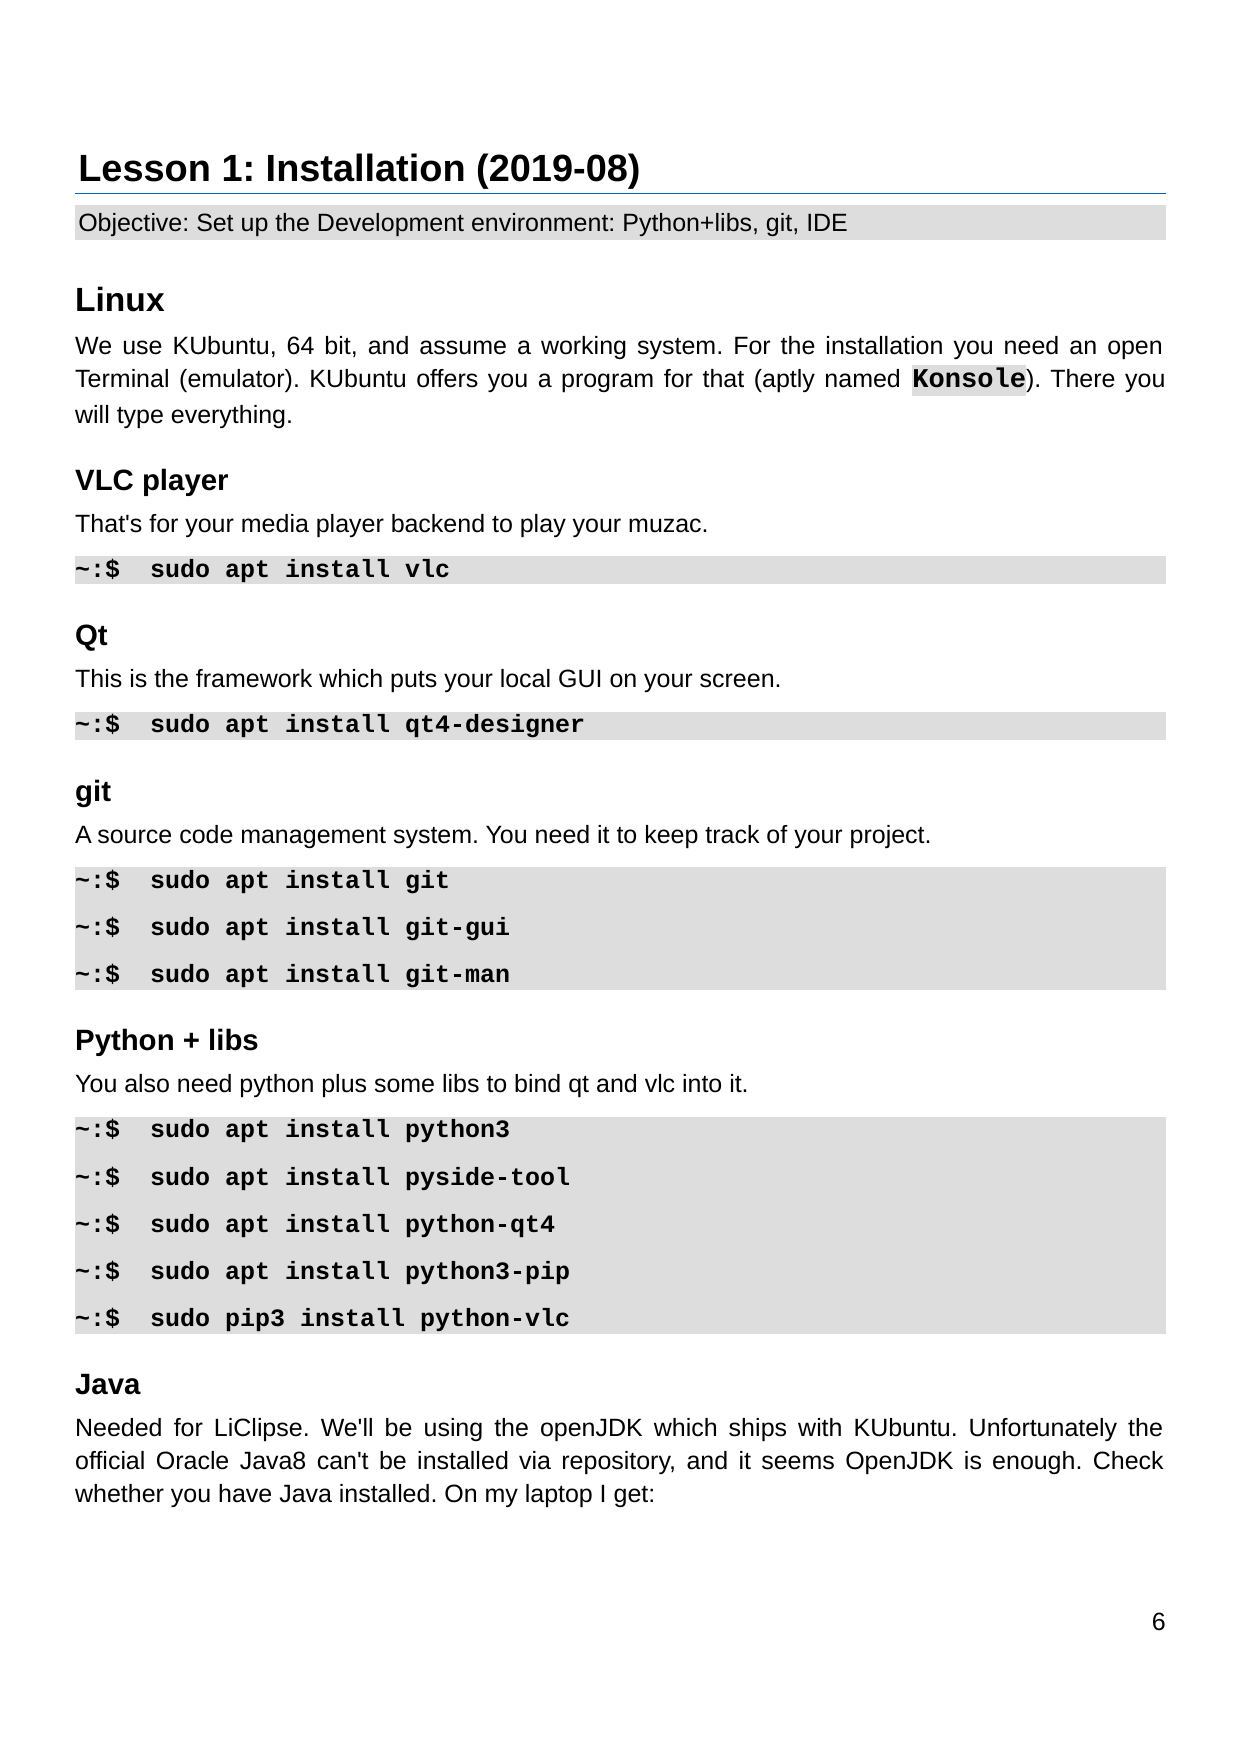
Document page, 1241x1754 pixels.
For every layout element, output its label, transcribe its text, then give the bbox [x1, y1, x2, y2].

list sudo apt install python-qt4 [75, 1211, 1166, 1239]
subtitle Qt [75, 618, 1166, 652]
list sudo apt install vlc [75, 556, 1166, 584]
list sudo apt install python3 [75, 1117, 1166, 1145]
text That's for your media player backend to play your muzac. [75, 509, 1166, 537]
text This is the framework which puts your local GUI on your screen. [75, 664, 1166, 693]
list sudo apt install git-man [75, 961, 1166, 990]
list sudo apt install git-gui [75, 914, 1166, 943]
list sudo apt install python3-pip [75, 1258, 1166, 1287]
subtitle VLC player [75, 462, 1166, 496]
subtitle Lesson 1: Installation (2019-08) [75, 143, 1166, 193]
list sudo apt install qt4-designer [75, 712, 1166, 740]
subtitle Python + libs [75, 1023, 1166, 1057]
subtitle Linux [75, 280, 1166, 318]
subtitle git [75, 773, 1166, 807]
list sudo apt install git [75, 867, 1166, 896]
text You also need python plus some libs to bind qt and vlc into it. [75, 1069, 1166, 1098]
text Objective: Set up the Development environment: Python+libs, git, IDE [75, 205, 1166, 240]
text Needed for LiClipse. We'll be using the openJDK which ships with KUbuntu. Unfortunately the official Oracle Java8 can't be installed via repository, and it seems OpenJDK is enough. Check whether you have Java installed. On my laptop I get: [75, 1413, 1166, 1508]
list sudo apt install pyside-tool [75, 1164, 1166, 1192]
text We use KUbuntu, 64 bit, and assume a working system. For the installation you need an open Terminal (emulator). KUbuntu offers you a program for that (aptly named Konsole). There you will type everything. [75, 331, 1166, 429]
text A source code management system. You need it to keep track of your project. [75, 820, 1166, 848]
subtitle Java [75, 1367, 1166, 1401]
list sudo pip3 install python-vlc [75, 1305, 1166, 1334]
